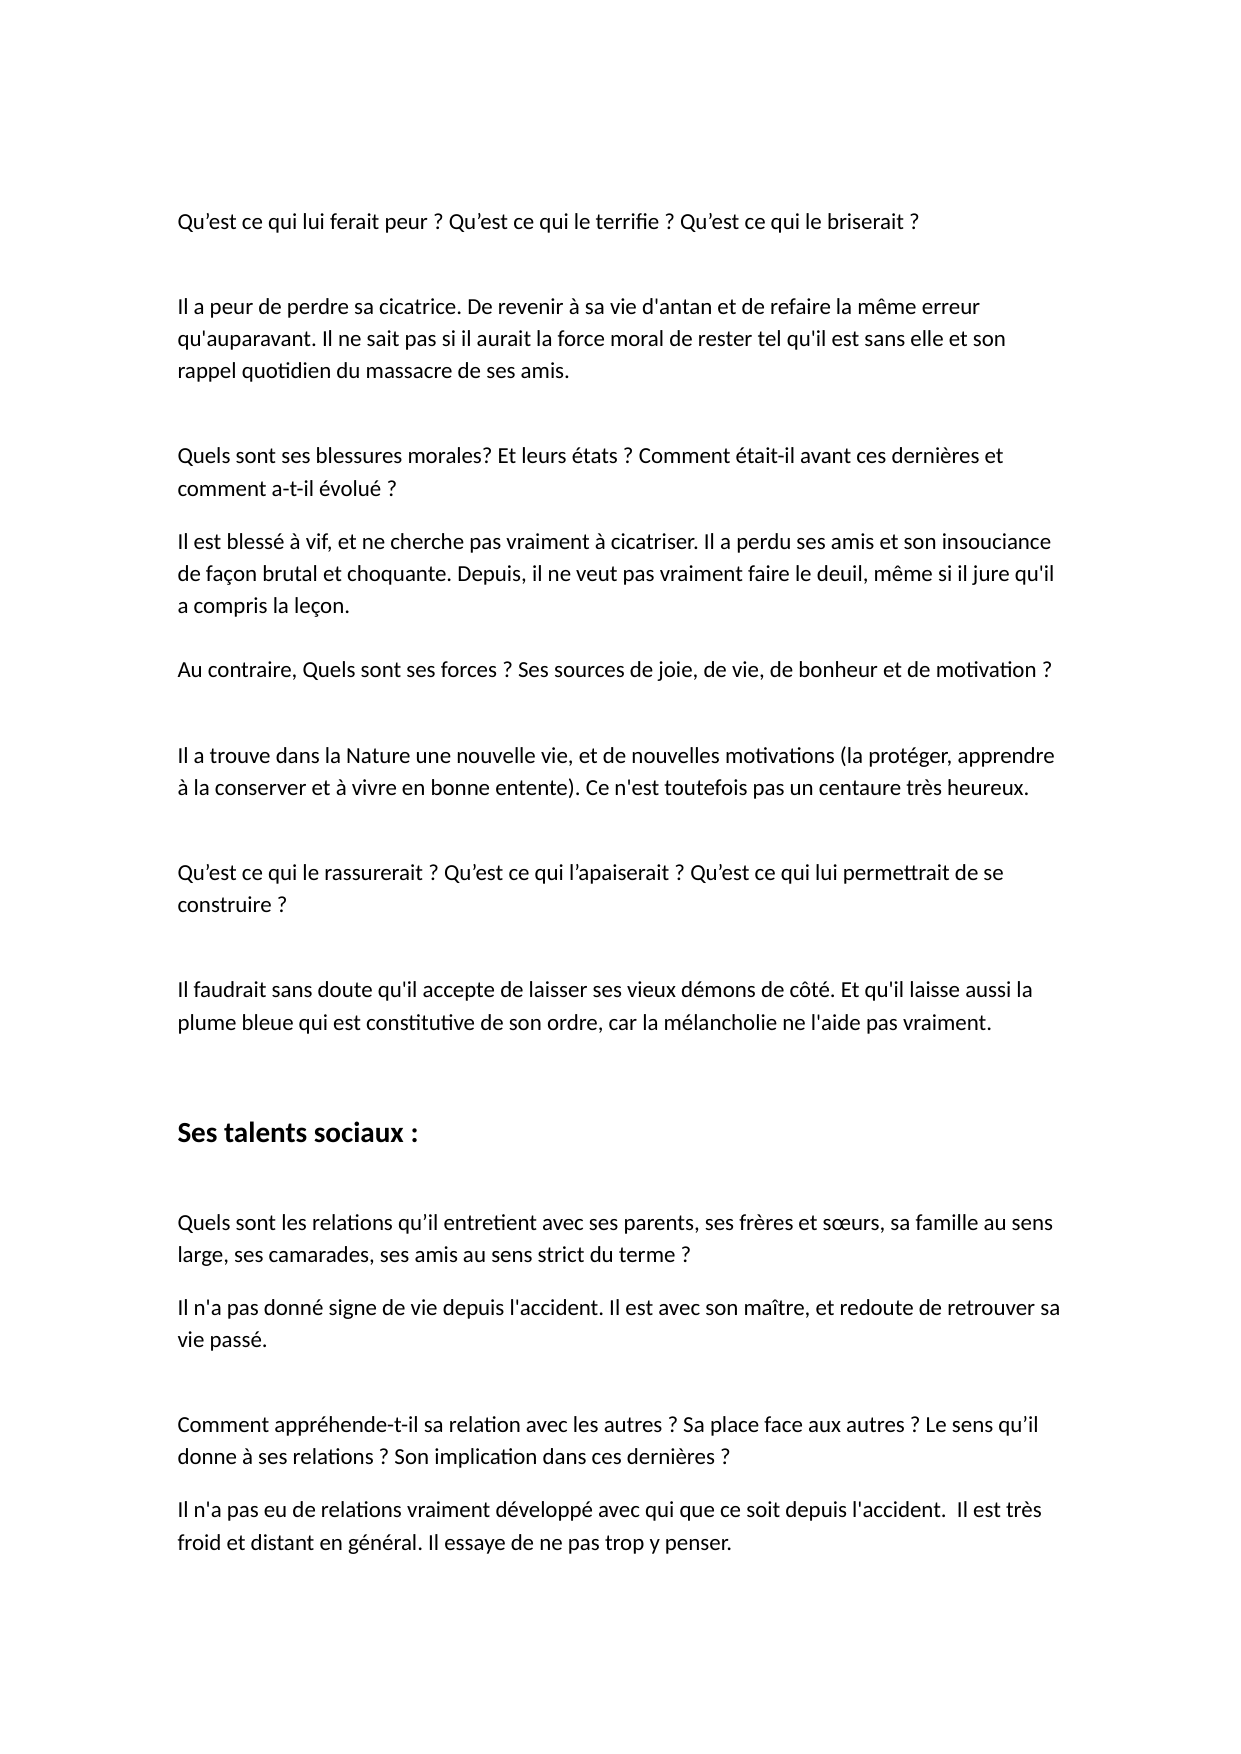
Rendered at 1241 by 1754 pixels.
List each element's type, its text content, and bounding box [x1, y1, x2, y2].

text Il faudrait sans doute qu'il accepte de laisser ses vieux démons de côté. Et qu'il laisse aussi la plume bleue qui est constitutive de son ordre, car la mélancholie ne l'aide pas vraiment. [177, 976, 1063, 1036]
text Quels sont les relations qu’il entretient avec ses parents, ses frères et sœurs, sa famille au sens large, ses camarades, ses amis au sens strict du terme ? [177, 1176, 1063, 1268]
text Il n'a pas eu de relations vraiment développé avec qui que ce soit depuis l'accident. Il est très froid et distant en général. Il essaye de ne pas trop y penser. [177, 1496, 1063, 1556]
text Il n'a pas donné signe de vie depuis l'accident. Il est avec son maître, et redoute de retrouver sa vie passé. [177, 1293, 1063, 1353]
text Quels sont ses blessures morales? Et leurs états ? Comment était-il avant ces dernières et comment a-t-il évolué ? [177, 409, 1063, 502]
text Il a trouve dans la Nature une nouvelle vie, et de nouvelles motivations (la protéger, apprendre à la conserver et à vivre en bonne entente). Ce n'est toutefois pas un centaure très heureux. [177, 741, 1063, 801]
text Comment appréhende-t-il sa relation avec les autres ? Sa place face aux autres ? Le sens qu’il donne à ses relations ? Son implication dans ces dernières ? [177, 1378, 1063, 1471]
text Qu’est ce qui le rassurerait ? Qu’est ce qui l’apaiserait ? Qu’est ce qui lui permettrait de se construire ? [177, 826, 1063, 951]
text Il est blessé à vif, et ne cherche pas vraiment à cicatriser. Il a perdu ses amis et son insouciance de façon brutal et choquante. Depuis, il ne veut pas vraiment faire le deuil, même si il jure qu'il a compris la leçon. Au contraire, Quels sont ses forces ? Ses sources de joie, de vie, de bonheur et de motivation ? [177, 527, 1063, 716]
text Ses talents sociaux : [177, 1114, 1063, 1149]
text Il a peur de perdre sa cicatrice. De revenir à sa vie d'antan et de refaire la même erreur qu'auparavant. Il ne sait pas si il aurait la force moral de rester tel qu'il est sans elle et son rappel quotidien du massacre de ses amis. [177, 292, 1063, 384]
text Qu’est ce qui lui ferait peur ? Qu’est ce qui le terrifie ? Qu’est ce qui le briserait ? [177, 207, 1063, 267]
